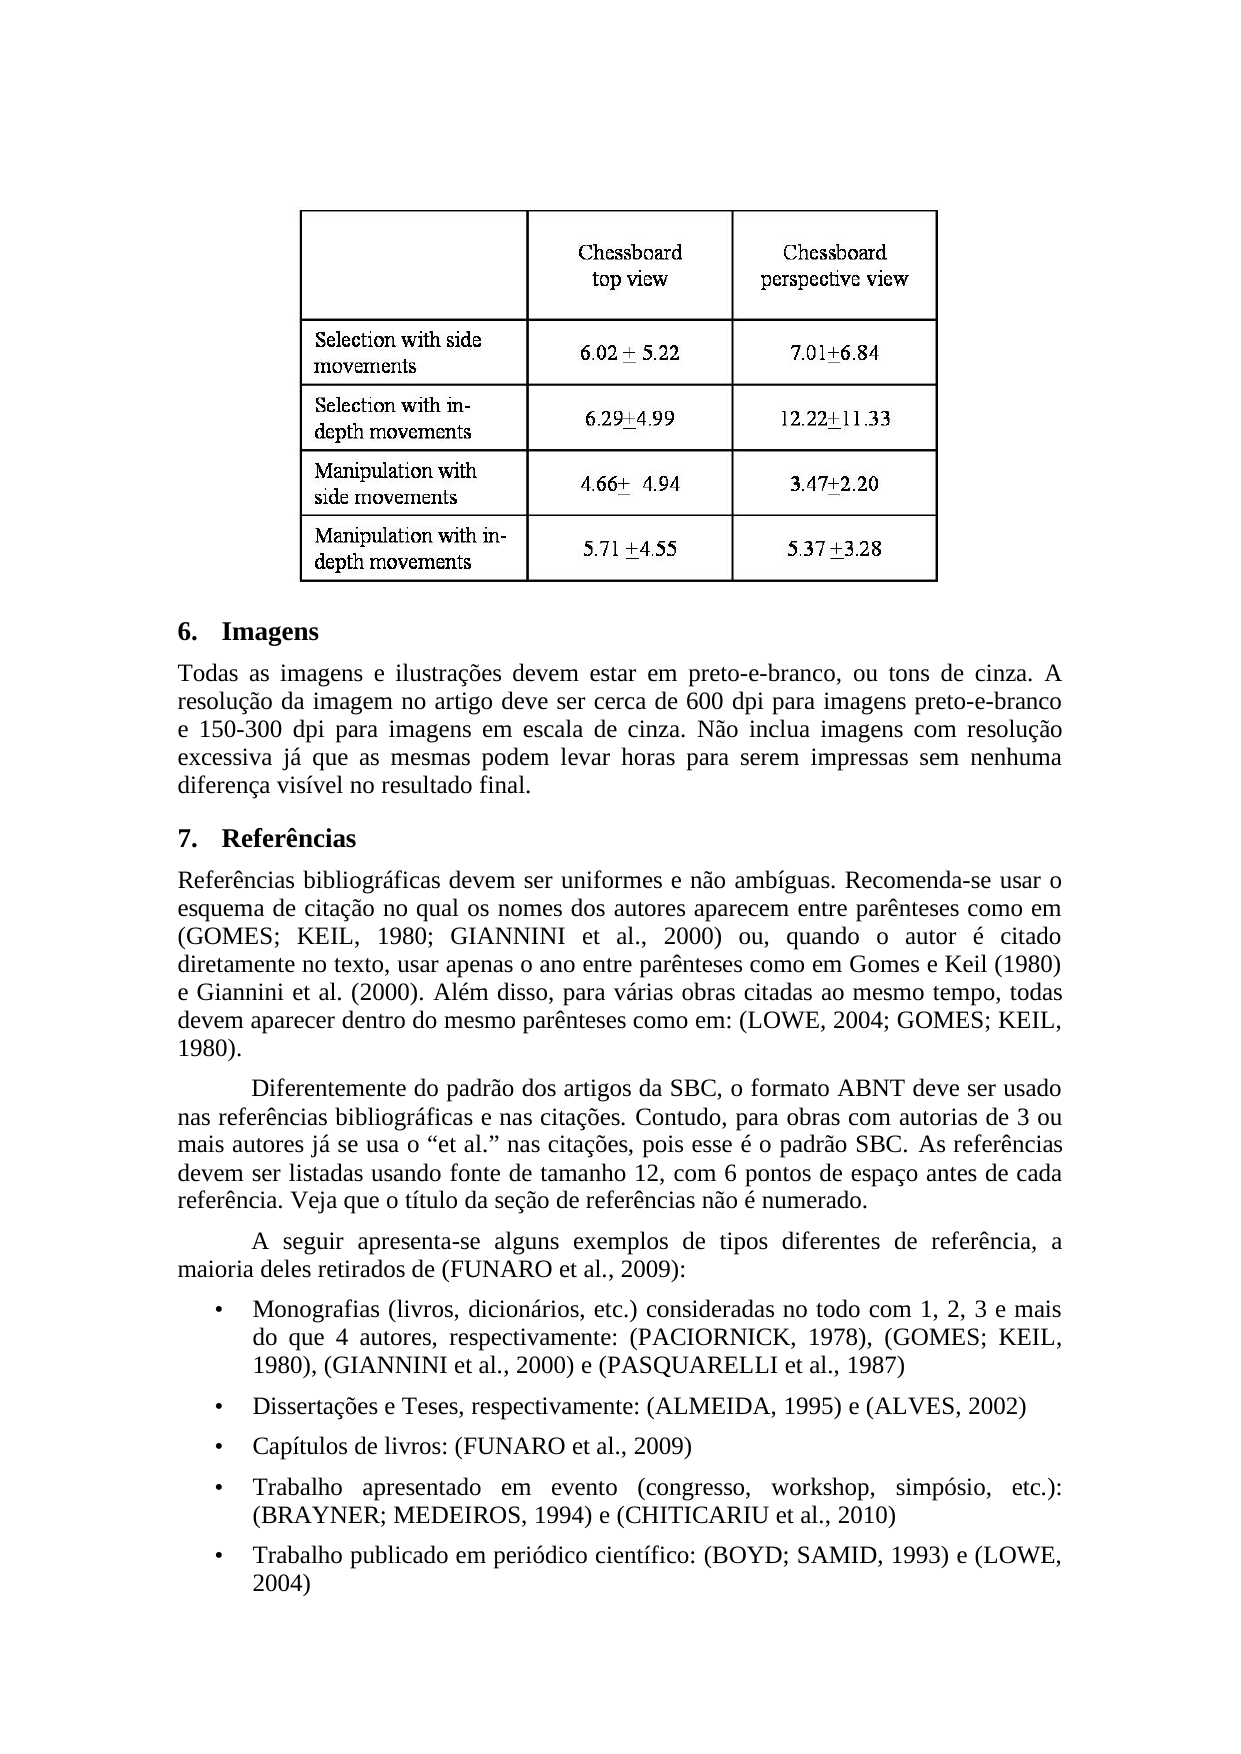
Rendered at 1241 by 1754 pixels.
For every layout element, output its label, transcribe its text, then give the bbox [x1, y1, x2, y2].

list Trabalho publicado em periódico científico: (BOYD; SAMID, 1993) e (LOWE, 2004) [215, 1541, 1063, 1597]
text Diferentemente do padrão dos artigos da SBC, o formato ABNT deve ser usado nas referências bibliográficas e nas citações. Contudo, para obras com autorias de 3 ou mais autores já se usa o “et al.” nas citações, pois esse é o padrão SBC. As referências devem ser listadas usando fonte de tamanho 12, com 6 pontos de espaço antes de cada referência. Veja que o título da seção de referências não é numerado. [177, 1074, 1063, 1214]
list Trabalho apresentado em evento (congresso, workshop, simpósio, etc.): (BRAYNER; MEDEIROS, 1994) e (CHITICARIU et al., 2010) [215, 1473, 1063, 1529]
text A seguir apresenta-se alguns exemplos de tipos diferentes de referência, a maioria deles retirados de (FUNARO et al., 2009): [177, 1227, 1063, 1283]
list Dissertações e Teses, respectivamente: (ALMEIDA, 1995) e (ALVES, 2002) [215, 1392, 1063, 1420]
text Referências bibliográficas devem ser uniformes e não ambíguas. Recomenda-se usar o esquema de citação no qual os nomes dos autores aparecem entre parênteses como em (GOMES; KEIL, 1980; GIANNINI et al., 2000) ou, quando o autor é citado diretamente no texto, usar apenas o ano entre parênteses como em Gomes e Keil (1980) e Giannini et al. (2000). Além disso, para várias obras citadas ao mesmo tempo, todas devem aparecer dentro do mesmo parênteses como em: (LOWE, 2004; GOMES; KEIL, 1980). [177, 866, 1063, 1062]
picture [293, 206, 941, 586]
title Referências [177, 823, 1063, 853]
title Imagens [177, 616, 1063, 646]
list Capítulos de livros: (FUNARO et al., 2009) [215, 1432, 1063, 1460]
text Todas as imagens e ilustrações devem estar em preto-e-branco, ou tons de cinza. A resolução da imagem no artigo deve ser cerca de 600 dpi para imagens preto-e-branco e 150-300 dpi para imagens em escala de cinza. Não inclua imagens com resolução excessiva já que as mesmas podem levar horas para serem impressas sem nenhuma diferença visível no resultado final. [177, 658, 1063, 799]
list Monografias (livros, dicionários, etc.) consideradas no todo com 1, 2, 3 e mais do que 4 autores, respectivamente: (PACIORNICK, 1978), (GOMES; KEIL, 1980), (GIANNINI et al., 2000) e (PASQUARELLI et al., 1987) [215, 1295, 1063, 1379]
